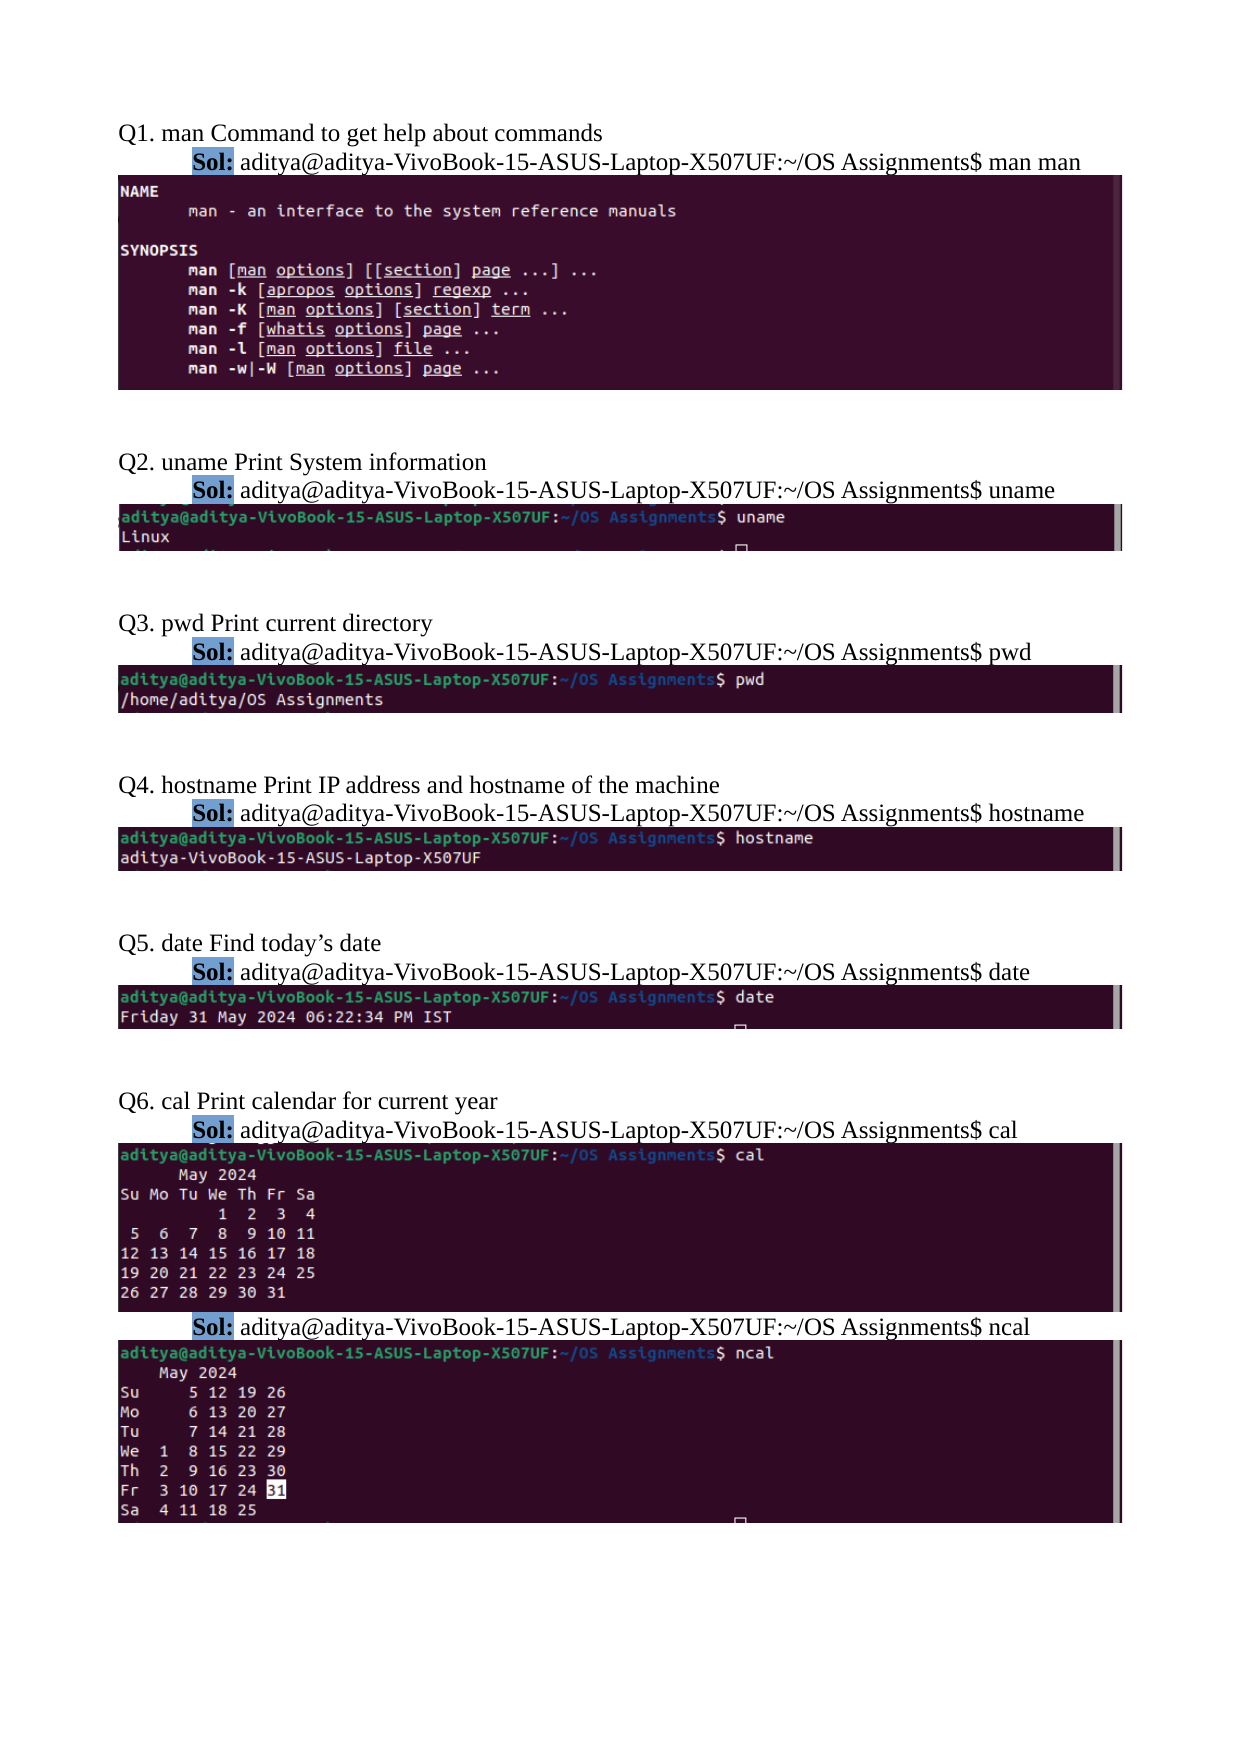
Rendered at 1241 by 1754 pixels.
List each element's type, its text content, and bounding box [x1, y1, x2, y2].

picture [118, 175, 1123, 390]
text Q4. hostname Print IP address and hostname of the machine [118, 770, 1122, 798]
picture [118, 1143, 1123, 1312]
picture [118, 827, 1123, 871]
text Sol: aditya@aditya-VivoBook-15-ASUS-Laptop-X507UF:~/OS Assignments$ date [118, 957, 1122, 985]
text Q1. man Command to get help about commands [118, 118, 1122, 147]
picture [118, 504, 1123, 551]
picture [118, 665, 1123, 713]
text Q5. date Find today’s date [118, 928, 1122, 957]
text Sol: aditya@aditya-VivoBook-15-ASUS-Laptop-X507UF:~/OS Assignments$ man man [118, 147, 1122, 175]
text Sol: aditya@aditya-VivoBook-15-ASUS-Laptop-X507UF:~/OS Assignments$ hostname [118, 798, 1122, 827]
text Sol: aditya@aditya-VivoBook-15-ASUS-Laptop-X507UF:~/OS Assignments$ pwd [118, 637, 1122, 665]
text Sol: aditya@aditya-VivoBook-15-ASUS-Laptop-X507UF:~/OS Assignments$ cal [118, 1115, 1122, 1143]
text Q6. cal Print calendar for current year [118, 1086, 1122, 1115]
text Q3. pwd Print current directory [118, 608, 1122, 637]
picture [118, 985, 1123, 1029]
text Q2. uname Print System information [118, 447, 1122, 475]
text Sol: aditya@aditya-VivoBook-15-ASUS-Laptop-X507UF:~/OS Assignments$ uname [118, 475, 1122, 504]
picture [118, 1340, 1123, 1523]
text Sol: aditya@aditya-VivoBook-15-ASUS-Laptop-X507UF:~/OS Assignments$ ncal [118, 1312, 1122, 1340]
